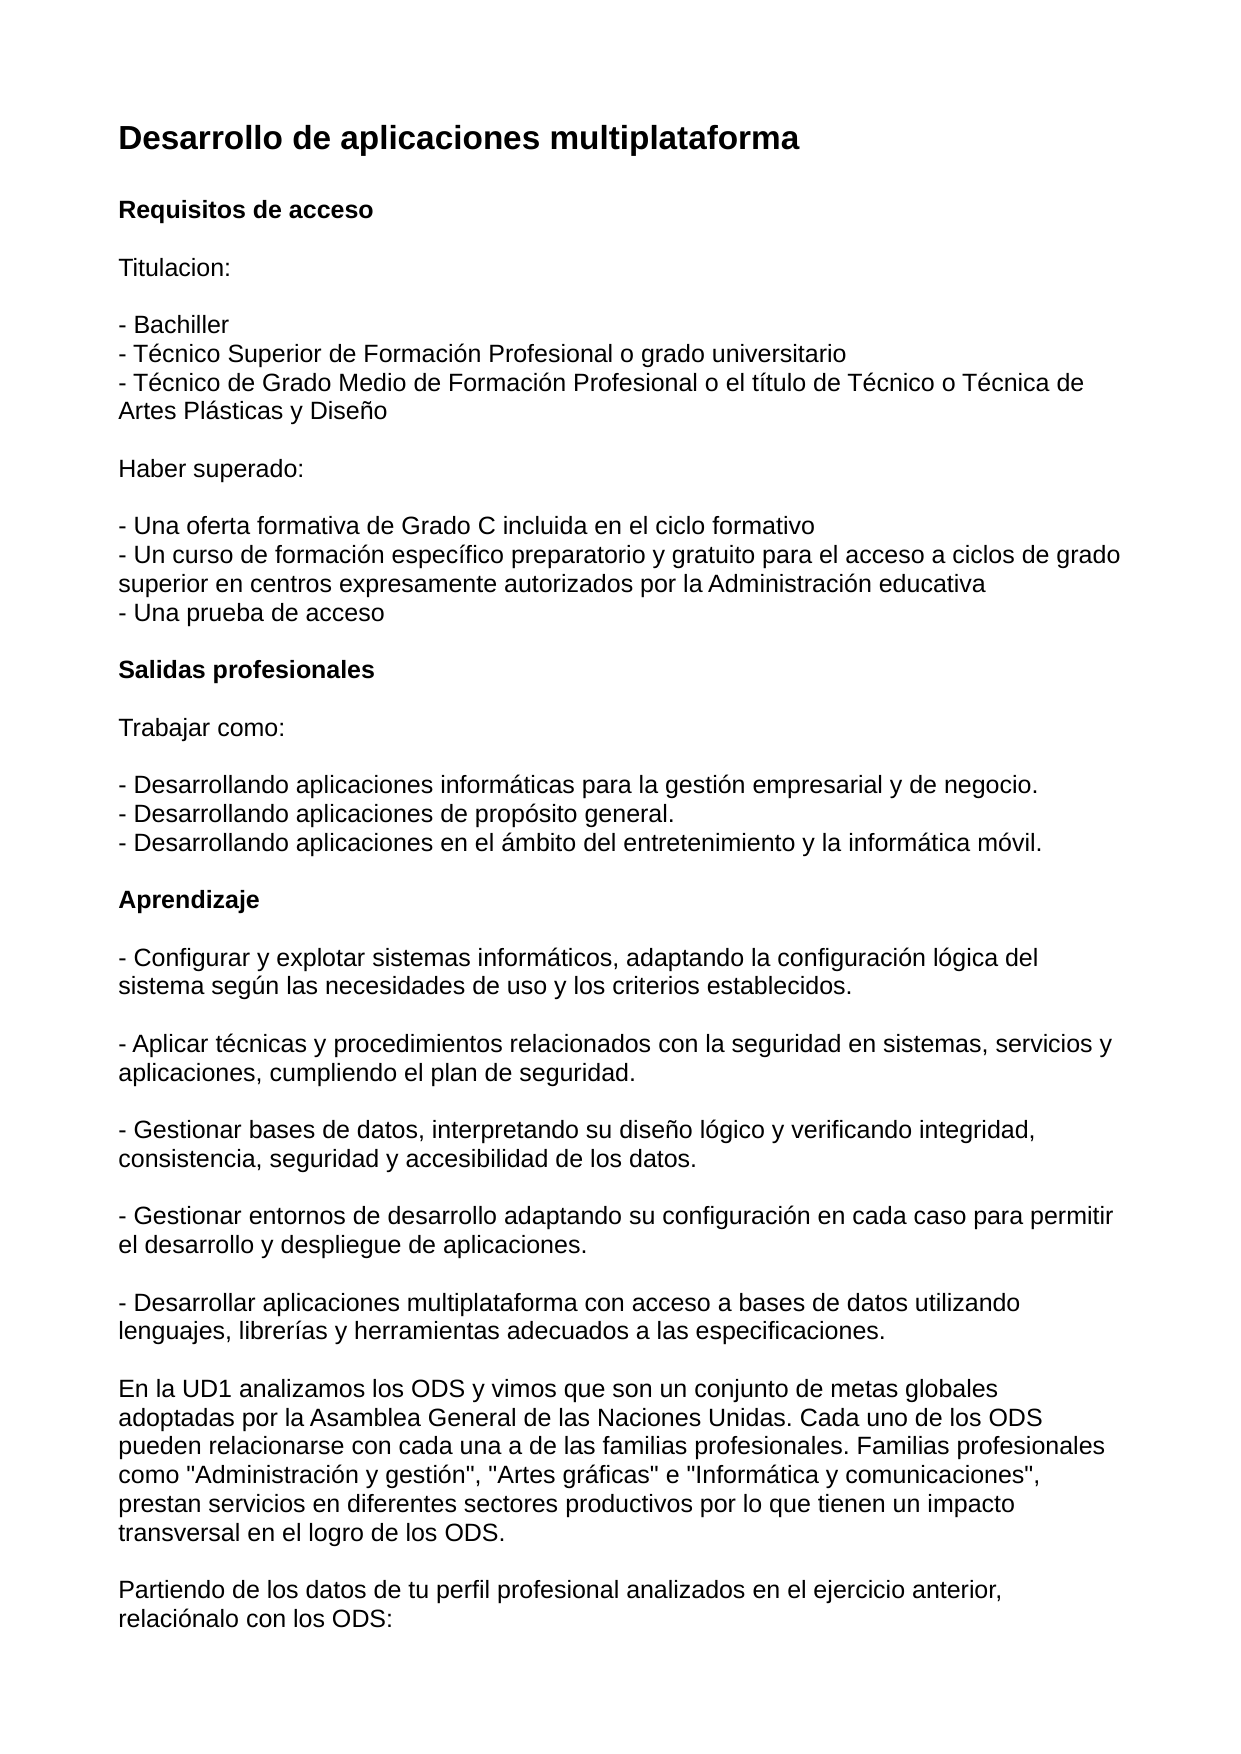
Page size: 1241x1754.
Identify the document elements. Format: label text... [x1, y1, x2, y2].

text - Desarrollando aplicaciones informáticas para la gestión empresarial y de negocio. [118, 770, 1122, 799]
text Requisitos de acceso [118, 195, 1122, 224]
text - Desarrollando aplicaciones en el ámbito del entretenimiento y la informática móvil. [118, 827, 1122, 856]
text - Aplicar técnicas y procedimientos relacionados con la seguridad en sistemas, servicios y aplicaciones, cumpliendo el plan de seguridad. [118, 1029, 1122, 1086]
text Salidas profesionales [118, 655, 1122, 684]
text - Desarrollar aplicaciones multiplataforma con acceso a bases de datos utilizando lenguajes, librerías y herramientas adecuados a las especificaciones. [118, 1287, 1122, 1345]
text - Bachiller [118, 310, 1122, 339]
text - Técnico de Grado Medio de Formación Profesional o el título de Técnico o Técnica de Artes Plásticas y Diseño [118, 367, 1122, 425]
text - Desarrollando aplicaciones de propósito general. [118, 799, 1122, 827]
text - Configurar y explotar sistemas informáticos, adaptando la configuración lógica del sistema según las necesidades de uso y los criterios establecidos. [118, 942, 1122, 1000]
text Haber superado: [118, 454, 1122, 482]
text En la UD1 analizamos los ODS y vimos que son un conjunto de metas globales adoptadas por la Asamblea General de las Naciones Unidas. Cada uno de los ODS pueden relacionarse con cada una a de las familias profesionales. Familias profesionales como "Administración y gestión", "Artes gráficas" e "Informática y comunicaciones", prestan servicios en diferentes sectores productivos por lo que tienen un impacto transversal en el logro de los ODS. [118, 1374, 1122, 1546]
text Titulacion: [118, 252, 1122, 281]
text Trabajar como: [118, 712, 1122, 741]
text - Una prueba de acceso [118, 597, 1122, 626]
text - Gestionar entornos de desarrollo adaptando su configuración en cada caso para permitir el desarrollo y despliegue de aplicaciones. [118, 1201, 1122, 1259]
text - Una oferta formativa de Grado C incluida en el ciclo formativo [118, 511, 1122, 540]
text Desarrollo de aplicaciones multiplataforma [118, 118, 1122, 157]
text Partiendo de los datos de tu perfil profesional analizados en el ejercicio anterior, relaciónalo con los ODS: [118, 1575, 1122, 1632]
text - Un curso de formación específico preparatorio y gratuito para el acceso a ciclos de grado superior en centros expresamente autorizados por la Administración educativa [118, 540, 1122, 597]
text Aprendizaje [118, 885, 1122, 914]
text - Técnico Superior de Formación Profesional o grado universitario [118, 339, 1122, 367]
text - Gestionar bases de datos, interpretando su diseño lógico y verificando integridad, consistencia, seguridad y accesibilidad de los datos. [118, 1115, 1122, 1172]
